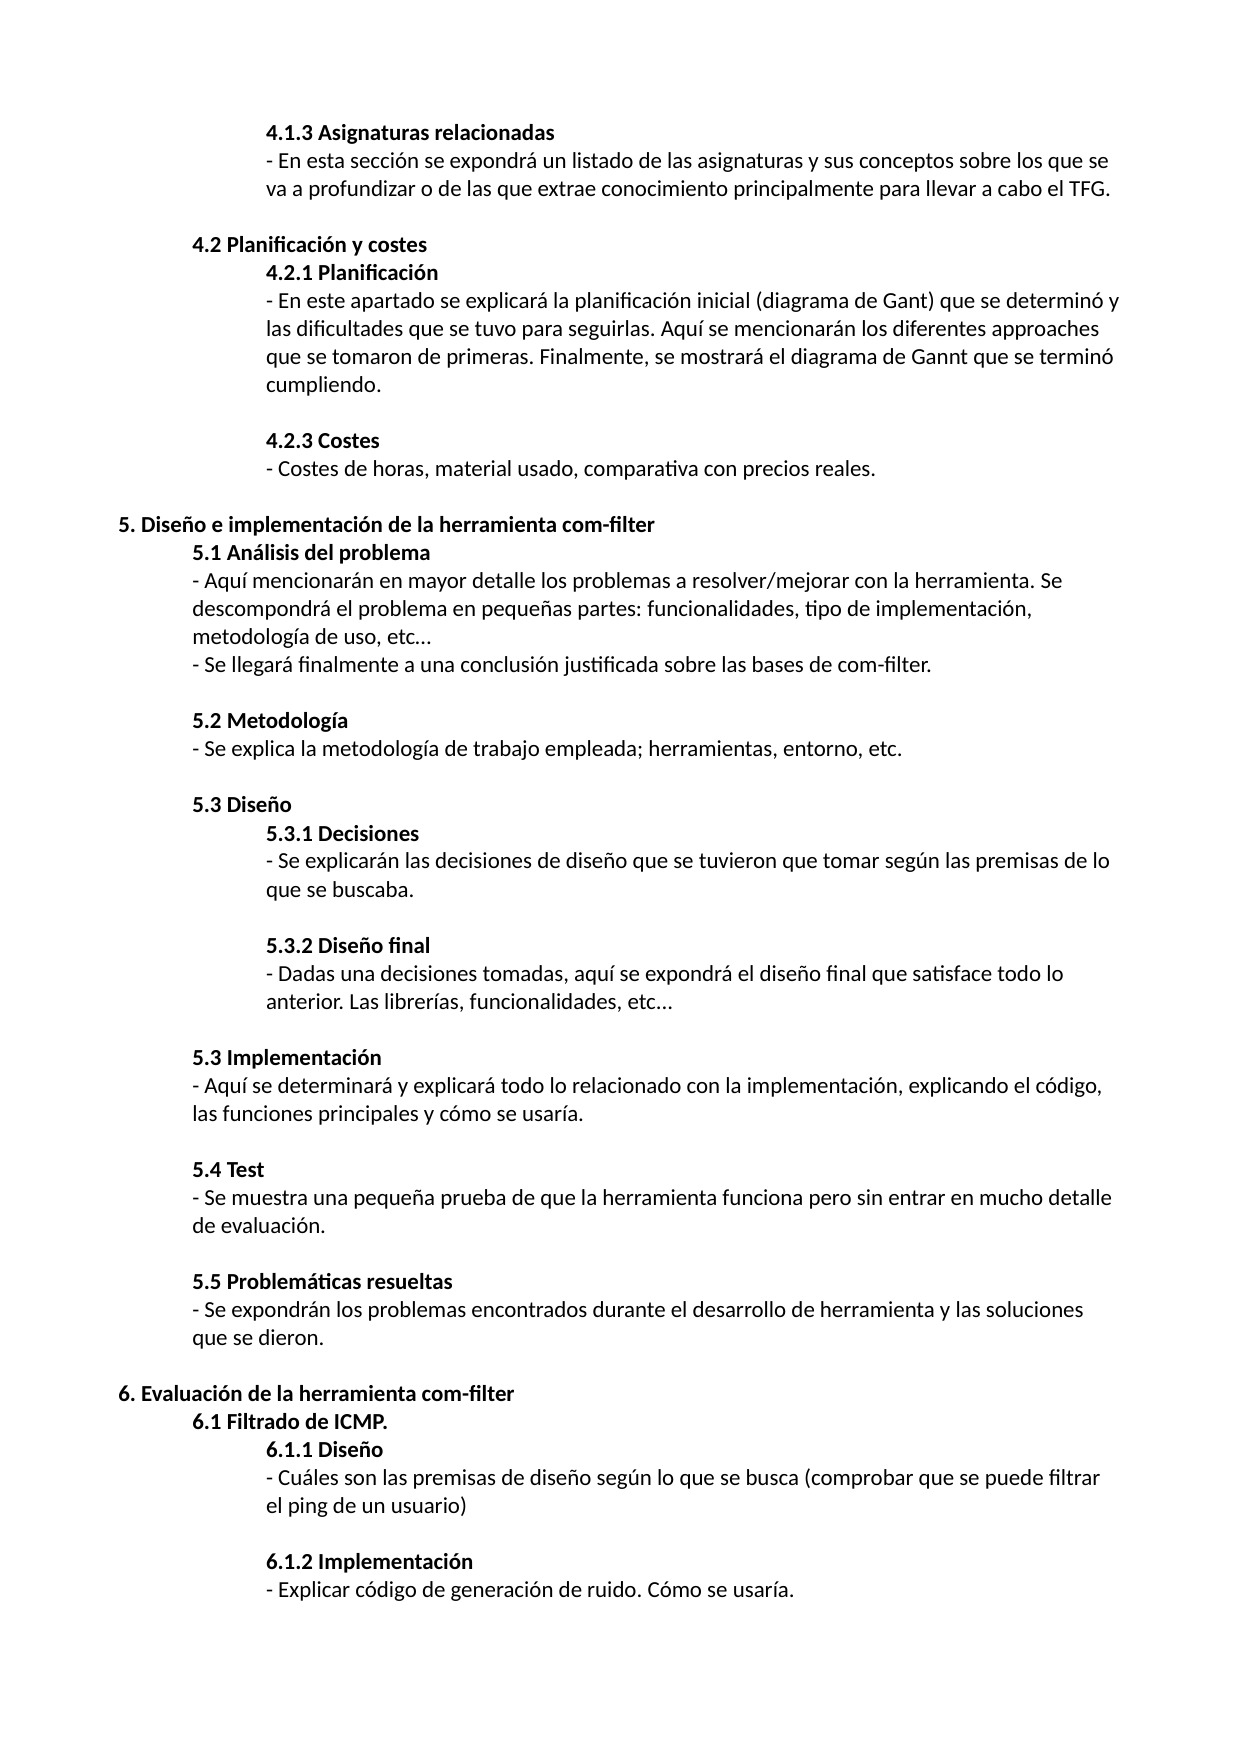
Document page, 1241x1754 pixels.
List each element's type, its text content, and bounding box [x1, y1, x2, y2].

text - Cuáles son las premisas de diseño según lo que se busca (comprobar que se puede filtrar el ping de un usuario) [266, 1463, 1122, 1519]
text 4.2 Planificación y costes [192, 230, 1122, 258]
text - Se llegará finalmente a una conclusión justificada sobre las bases de com-filter. [192, 651, 1122, 678]
text - Se expondrán los problemas encontrados durante el desarrollo de herramienta y las soluciones que se dieron. [192, 1295, 1122, 1351]
text 5.3.1 Decisiones [266, 819, 1122, 847]
text 5.3.2 Diseño final [266, 931, 1122, 959]
text 4.2.3 Costes [266, 426, 1122, 454]
text 5.5 Problemáticas resueltas [192, 1267, 1122, 1295]
text 5.1 Análisis del problema [192, 538, 1122, 566]
text - Dadas una decisiones tomadas, aquí se expondrá el diseño final que satisface todo lo anterior. Las librerías, funcionalidades, etc... [266, 959, 1122, 1015]
text 4.2.1 Planificación [266, 258, 1122, 286]
text - Se explica la metodología de trabajo empleada; herramientas, entorno, etc. [192, 734, 1122, 763]
text 5.3 Implementación [192, 1043, 1122, 1071]
text 6. Evaluación de la herramienta com-filter [118, 1379, 1122, 1407]
text - Explicar código de generación de ruido. Cómo se usaría. [266, 1575, 1122, 1603]
text - En esta sección se expondrá un listado de las asignaturas y sus conceptos sobre los que se va a profundizar o de las que extrae conocimiento principalmente para llevar a cabo el TFG. [266, 146, 1122, 202]
text 4.1.3 Asignaturas relacionadas [266, 118, 1122, 146]
text 6.1.1 Diseño [266, 1435, 1122, 1463]
text 6.1 Filtrado de ICMP. [192, 1407, 1122, 1435]
text - Se explicarán las decisiones de diseño que se tuvieron que tomar según las premisas de lo que se buscaba. [266, 847, 1122, 903]
text 5.4 Test [192, 1155, 1122, 1183]
text - Aquí mencionarán en mayor detalle los problemas a resolver/mejorar con la herramienta. Se descompondrá el problema en pequeñas partes: funcionalidades, tipo de implementación, metodología de uso, etc… [192, 566, 1122, 651]
text - En este apartado se explicará la planificación inicial (diagrama de Gant) que se determinó y las dificultades que se tuvo para seguirlas. Aquí se mencionarán los diferentes approaches que se tomaron de primeras. Finalmente, se mostrará el diagrama de Gannt que se terminó cumpliendo. [266, 286, 1122, 398]
text 6.1.2 Implementación [266, 1547, 1122, 1575]
text 5. Diseño e implementación de la herramienta com-filter [118, 510, 1122, 538]
text 5.3 Diseño [192, 791, 1122, 819]
text - Aquí se determinará y explicará todo lo relacionado con la implementación, explicando el código, las funciones principales y cómo se usaría. [192, 1071, 1122, 1127]
text - Se muestra una pequeña prueba de que la herramienta funciona pero sin entrar en mucho detalle de evaluación. [192, 1183, 1122, 1239]
text - Costes de horas, material usado, comparativa con precios reales. [266, 454, 1122, 482]
text 5.2 Metodología [192, 707, 1122, 734]
